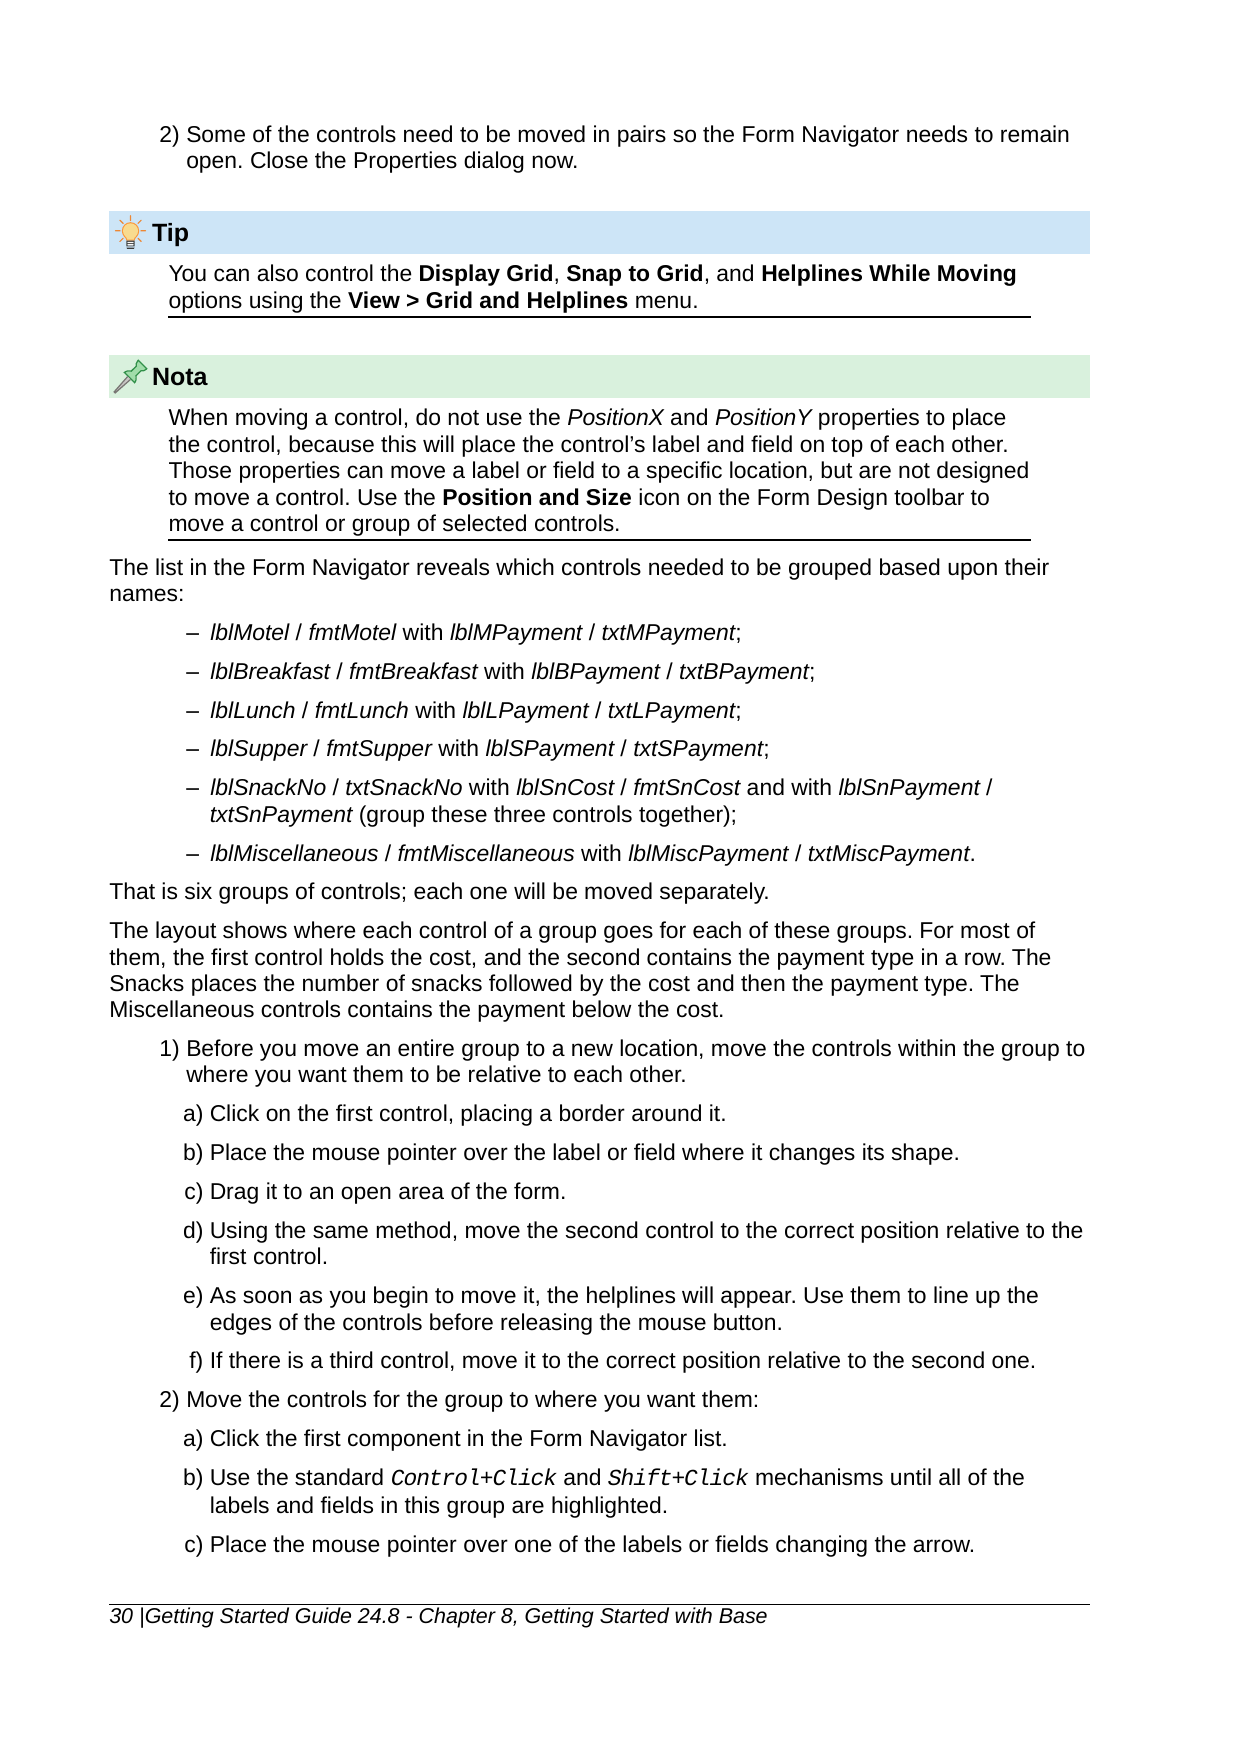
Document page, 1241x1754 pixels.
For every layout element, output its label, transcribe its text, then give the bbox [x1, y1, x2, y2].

text When moving a control, do not use the PositionX and PositionY properties to place the control, because this will place the control’s label and field on top of each other. Those properties can move a label or field to a specific location, but are not designed to move a control. Use the Position and Size icon on the Form Design toolbar to move a control or group of selected controls. [168, 404, 1031, 539]
list Some of the controls need to be moved in pairs so the Form Navigator needs to remain open. Close the Properties dialog now. [186, 121, 1090, 174]
list Before you move an entire group to a new location, move the controls within the group to where you want them to be relative to each other. [186, 1035, 1090, 1088]
list Place the mouse pointer over the label or field where it changes its shape. [209, 1139, 1090, 1166]
list Using the same method, move the second control to the correct position relative to the first control. [209, 1217, 1090, 1269]
text That is six groups of controls; each one will be moved separately. [109, 878, 1090, 905]
list Use the standard Control+Click and Shift+Click mechanisms until all of the labels and fields in this group are highlighted. [209, 1464, 1090, 1518]
subtitle Tip [109, 211, 1090, 254]
list Click on the first control, placing a border around it. [209, 1100, 1090, 1127]
list Move the controls for the group to where you want them: [186, 1386, 1090, 1412]
list Drag it to an open area of the form. [209, 1178, 1090, 1204]
list lblSupper / fmtSupper with lblSPayment / txtSPayment; [186, 735, 1090, 762]
list The list in the Form Navigator reveals which controls needed to be grouped based upon their names: [109, 554, 1090, 606]
list lblSnackNo / txtSnackNo with lblSnCost / fmtSnCost and with lblSnPayment / txtSnPayment (group these three controls together); [186, 774, 1090, 827]
list If there is a third control, move it to the correct position relative to the second one. [209, 1347, 1090, 1374]
list Click the first component in the Form Navigator list. [209, 1425, 1090, 1451]
text You can also control the Display Grid, Snap to Grid, and Helplines While Moving options using the View > Grid and Helplines menu. [168, 260, 1031, 316]
list lblMiscellaneous / fmtMiscellaneous with lblMiscPayment / txtMiscPayment. [186, 839, 1090, 866]
list As soon as you begin to move it, the helplines will appear. Use them to line up the edges of the controls before releasing the mouse button. [209, 1282, 1090, 1335]
subtitle Nota [109, 355, 1090, 398]
list lblMotel / fmtMotel with lblMPayment / txtMPayment; [186, 619, 1090, 645]
list The layout shows where each control of a group goes for each of these groups. For most of them, the first control holds the cost, and the second contains the payment type in a row. The Snacks places the number of snacks followed by the cost and then the payment type. The Miscellaneous controls contains the payment below the cost. [109, 917, 1090, 1023]
list lblBreakfast / fmtBreakfast with lblBPayment / txtBPayment; [186, 658, 1090, 684]
list lblLunch / fmtLunch with lblLPayment / txtLPayment; [186, 697, 1090, 723]
list Place the mouse pointer over one of the labels or fields changing the arrow. [209, 1531, 1090, 1557]
